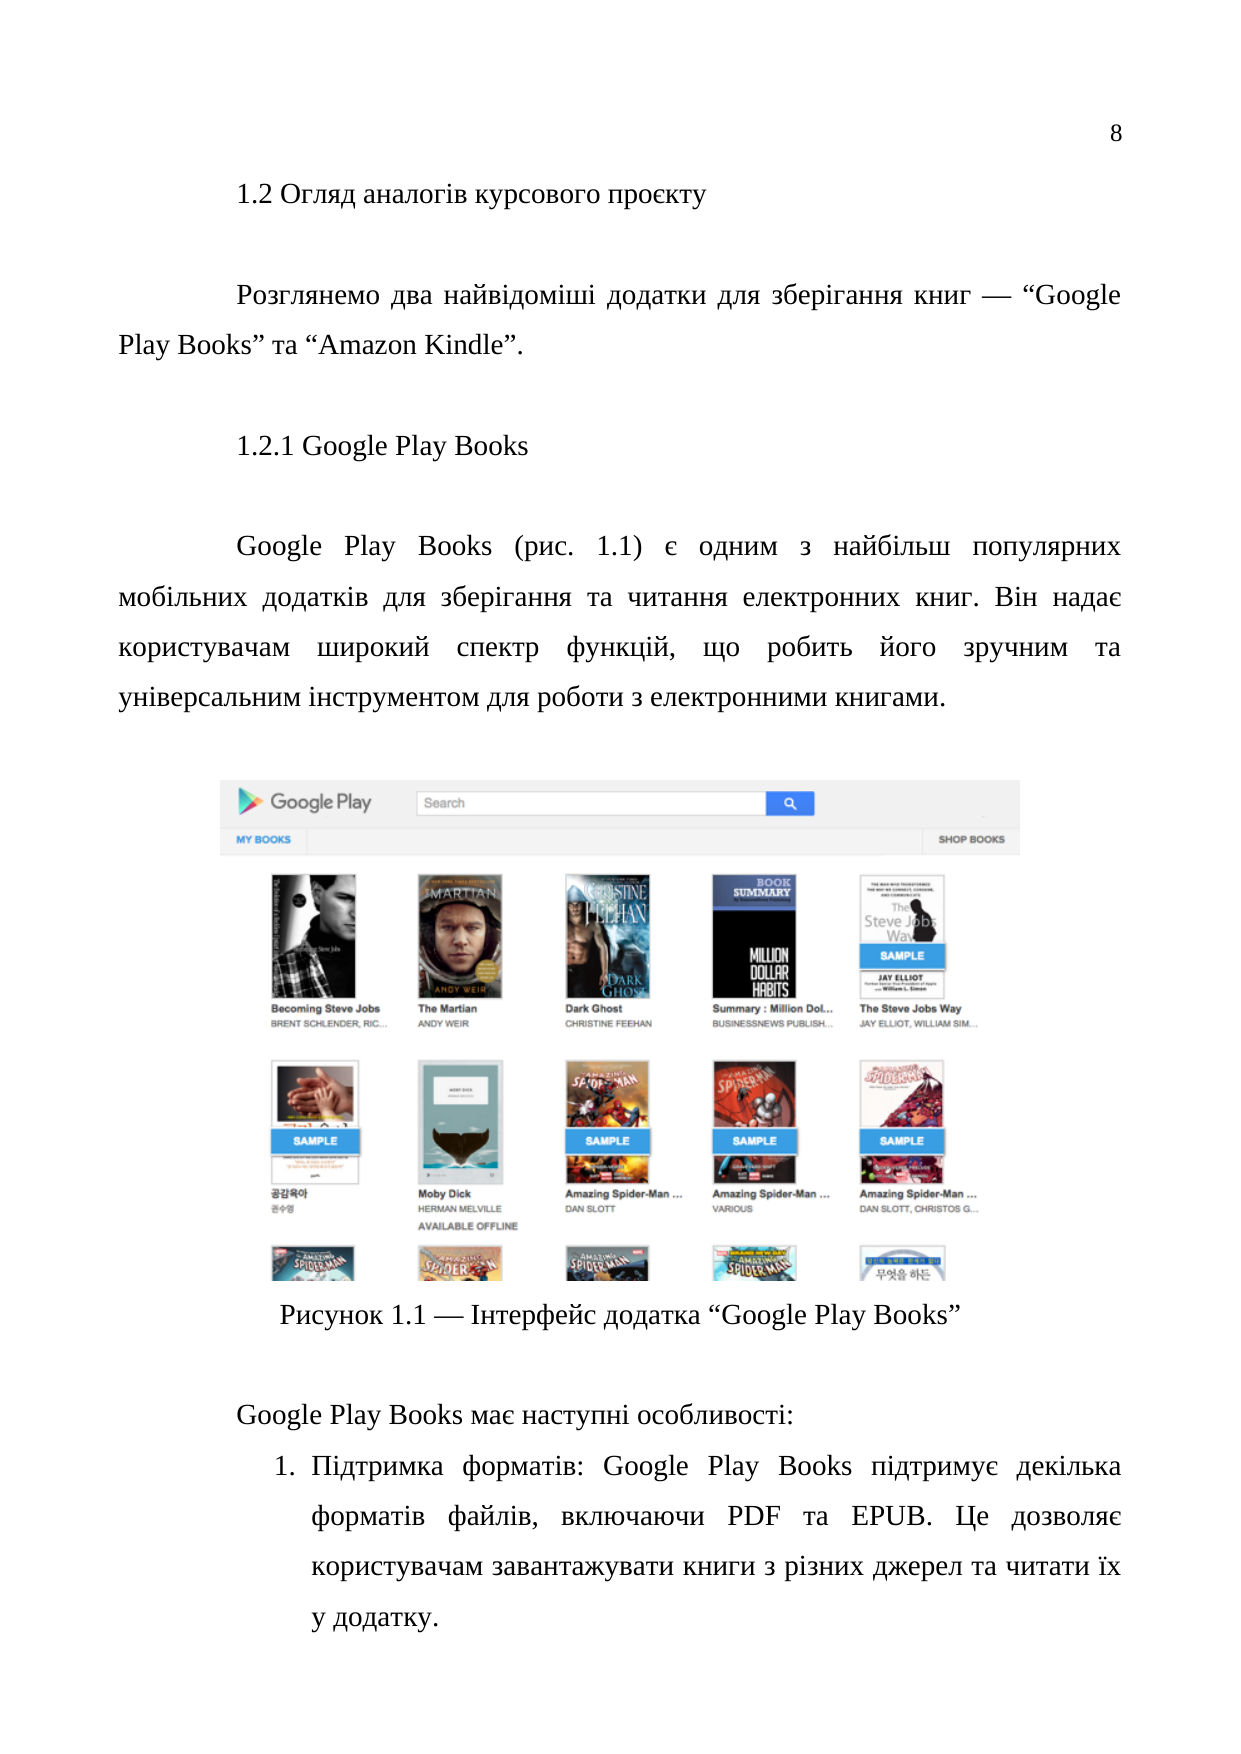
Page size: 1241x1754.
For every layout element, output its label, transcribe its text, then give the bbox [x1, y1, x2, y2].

picture [220, 780, 1020, 1281]
text Рисунок 1.1 — Інтерфейс додатка “Google Play Books” [118, 780, 1122, 1330]
text Розглянемо два найвідоміші додатки для зберігання книг — “Google Play Books” та “Amazon Kindle”. [118, 277, 1122, 361]
text Google Play Books має наступні особливості: [118, 1397, 1122, 1431]
text 1.2 Огляд аналогів курсового проєкту [118, 176, 1122, 210]
text Google Play Books (рис. 1.1) є одним з найбільш популярних мобільних додатків для зберігання та читання електронних книг. Він надає користувачам широкий спектр функцій, що робить його зручним та універсальним інструментом для роботи з електронними книгами. [118, 528, 1122, 713]
text 1.2.1 Google Play Books [118, 428, 1122, 461]
list Підтримка форматів: Google Play Books підтримує декілька форматів файлів, включаючи PDF та EPUB. Це дозволяє користувачам завантажувати книги з різних джерел та читати їх у додатку. [274, 1448, 1122, 1632]
